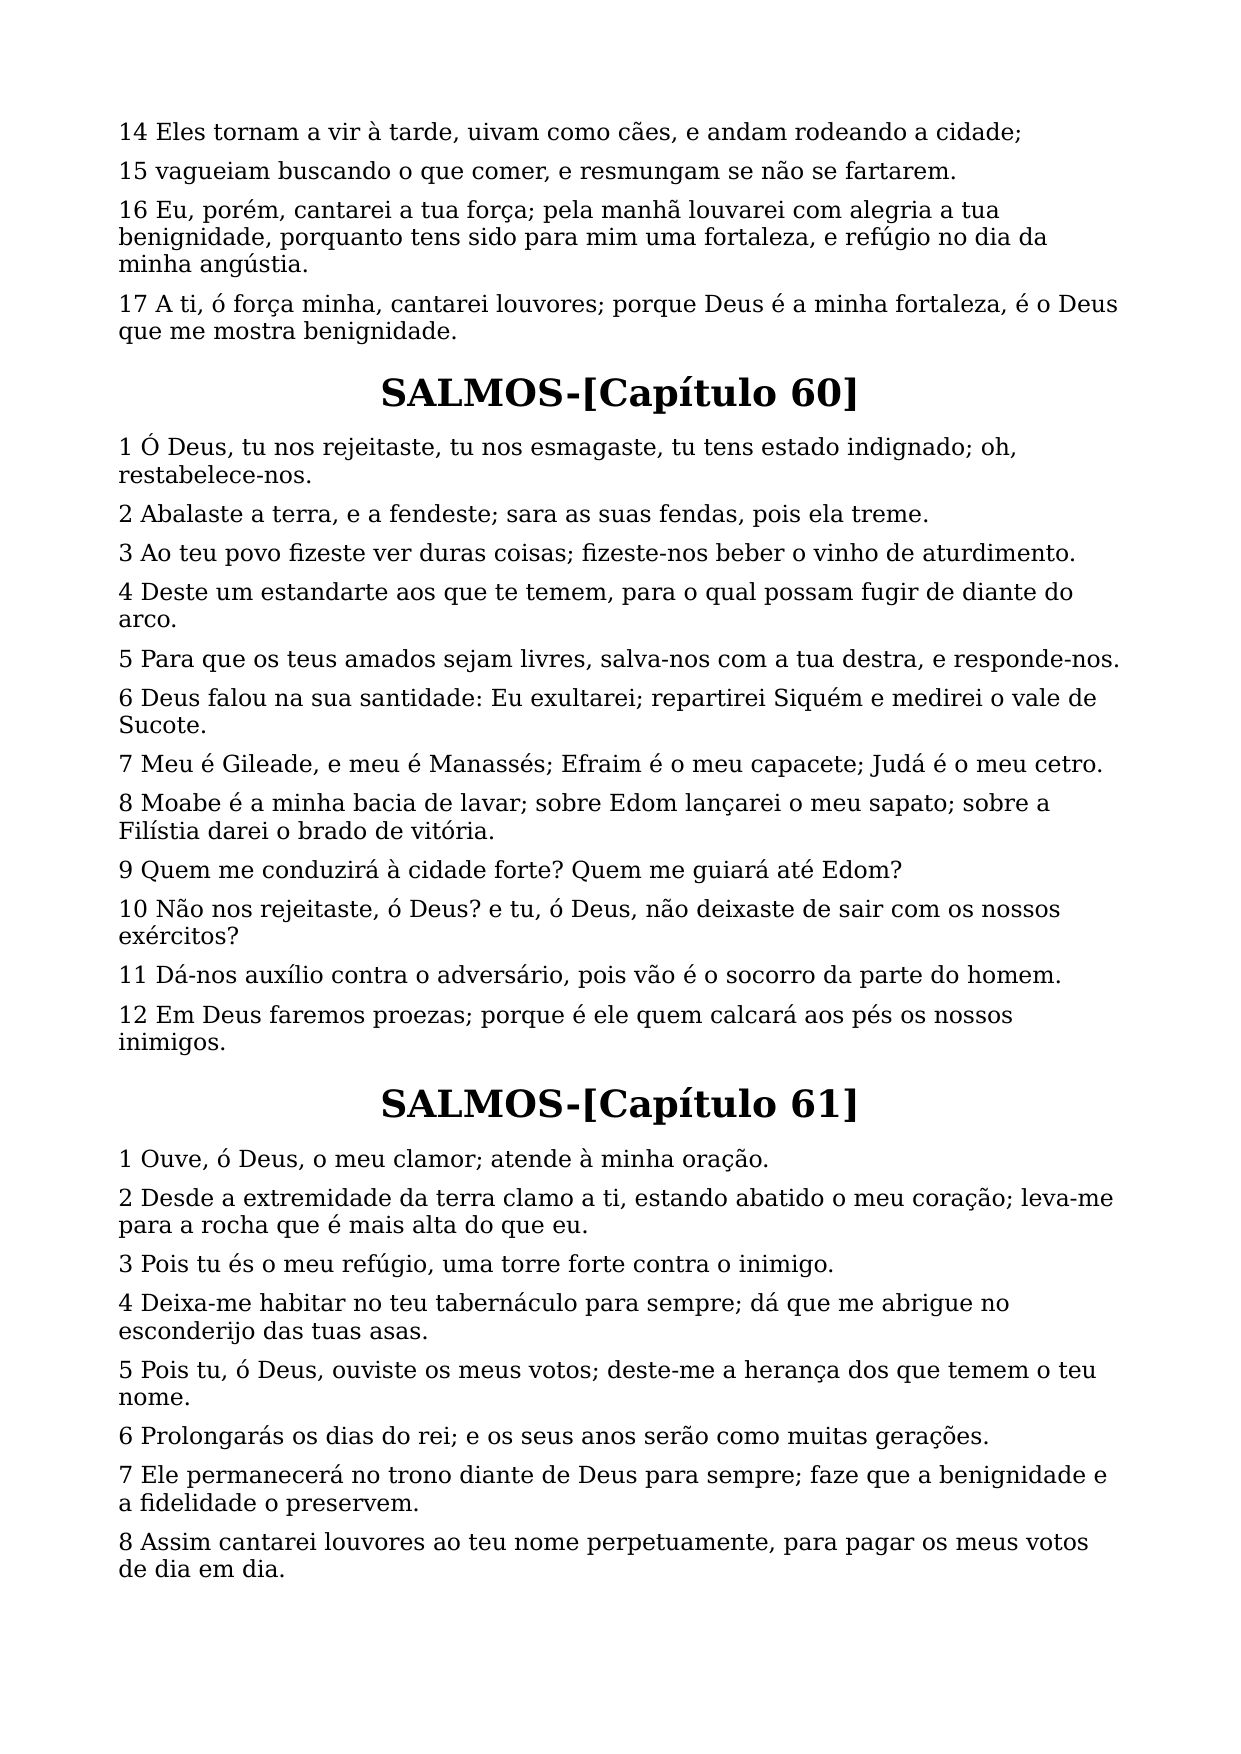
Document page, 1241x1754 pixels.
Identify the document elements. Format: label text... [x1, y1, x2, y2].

text 2 Desde a extremidade da terra clamo a ti, estando abatido o meu coração; leva-me para a rocha que é mais alta do que eu. [118, 1184, 1122, 1239]
text 4 Deste um estandarte aos que te temem, para o qual possam fugir de diante do arco. [118, 579, 1122, 633]
text 12 Em Deus faremos proezas; porque é ele quem calcará aos pés os nossos inimigos. [118, 1001, 1122, 1056]
text 7 Meu é Gileade, e meu é Manassés; Efraim é o meu capacete; Judá é o meu cetro. [118, 751, 1122, 778]
text 15 vagueiam buscando o que comer, e resmungam se não se fartarem. [118, 157, 1122, 184]
text 3 Ao teu povo fizeste ver duras coisas; fizeste-nos beber o vinho de aturdimento. [118, 540, 1122, 567]
text 6 Deus falou na sua santidade: Eu exultarei; repartirei Siquém e medirei o vale de Sucote. [118, 684, 1122, 739]
text 3 Pois tu és o meu refúgio, uma torre forte contra o inimigo. [118, 1251, 1122, 1278]
text 4 Deixa-me habitar no teu tabernáculo para sempre; dá que me abrigue no esconderijo das tuas asas. [118, 1290, 1122, 1344]
text 1 Ó Deus, tu nos rejeitaste, tu nos esmagaste, tu tens estado indignado; oh, restabelece-nos. [118, 434, 1122, 489]
text 8 Moabe é a minha bacia de lavar; sobre Edom lançarei o meu sapato; sobre a Filístia darei o brado de vitória. [118, 790, 1122, 845]
text 10 Não nos rejeitaste, ó Deus? e tu, ó Deus, não deixaste de sair com os nossos exércitos? [118, 896, 1122, 950]
text 6 Prolongarás os dias do rei; e os seus anos serão como muitas gerações. [118, 1423, 1122, 1450]
text 9 Quem me conduzirá à cidade forte? Quem me guiará até Edom? [118, 857, 1122, 884]
text 2 Abalaste a terra, e a fendeste; sara as suas fendas, pois ela treme. [118, 501, 1122, 528]
text 14 Eles tornam a vir à tarde, uivam como cães, e andam rodeando a cidade; [118, 118, 1122, 145]
subtitle SALMOS-[Capítulo 60] [118, 372, 1122, 416]
text 5 Pois tu, ó Deus, ouviste os meus votos; deste-me a herança dos que temem o teu nome. [118, 1356, 1122, 1411]
subtitle SALMOS-[Capítulo 61] [118, 1083, 1122, 1127]
text 5 Para que os teus amados sejam livres, salva-nos com a tua destra, e responde-nos. [118, 645, 1122, 673]
text 8 Assim cantarei louvores ao teu nome perpetuamente, para pagar os meus votos de dia em dia. [118, 1528, 1122, 1583]
text 1 Ouve, ó Deus, o meu clamor; atende à minha oração. [118, 1145, 1122, 1172]
text 11 Dá-nos auxílio contra o adversário, pois vão é o socorro da parte do homem. [118, 962, 1122, 989]
text 16 Eu, porém, cantarei a tua força; pela manhã louvarei com alegria a tua benignidade, porquanto tens sido para mim uma fortaleza, e refúgio no dia da minha angústia. [118, 196, 1122, 278]
text 7 Ele permanecerá no trono diante de Deus para sempre; faze que a benignidade e a fidelidade o preservem. [118, 1462, 1122, 1517]
text 17 A ti, ó força minha, cantarei louvores; porque Deus é a minha fortaleza, é o Deus que me mostra benignidade. [118, 290, 1122, 345]
